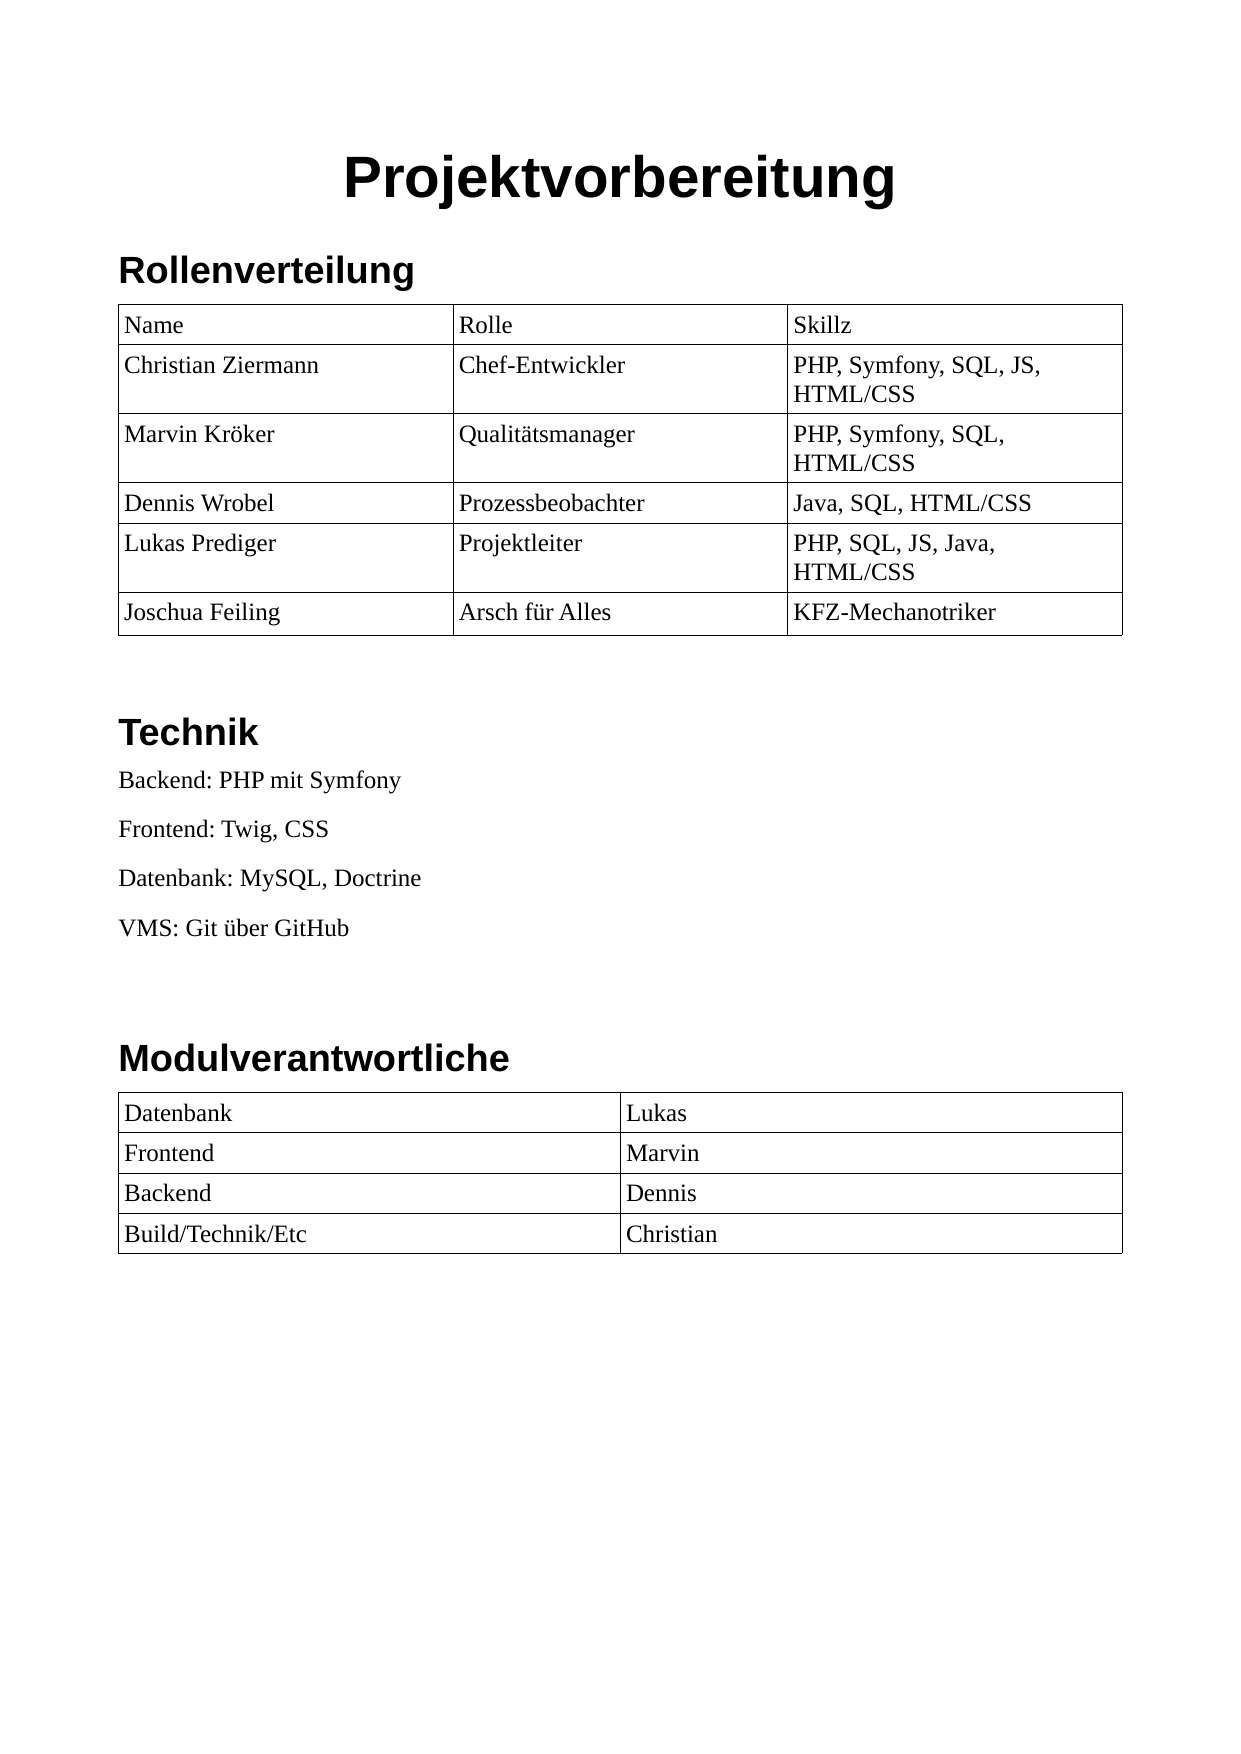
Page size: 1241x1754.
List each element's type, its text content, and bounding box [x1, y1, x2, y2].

table_cell Qualitätsmanager [454, 414, 787, 482]
table_cell Christian Ziermann [119, 345, 453, 413]
table_cell KFZ-Mechanotriker [788, 593, 1122, 635]
table_cell PHP, Symfony, SQL, JS, HTML/CSS [788, 345, 1122, 413]
text Frontend: Twig, CSS [118, 814, 1122, 843]
table_cell Backend [119, 1174, 620, 1213]
table_cell Dennis Wrobel [119, 483, 453, 523]
table_cell PHP, SQL, JS, Java, HTML/CSS [788, 524, 1122, 592]
text VMS: Git über GitHub [118, 913, 1122, 941]
table_header Skillz [788, 305, 1122, 344]
table_cell Frontend [119, 1133, 620, 1172]
table_header Rolle [454, 305, 787, 344]
subtitle Rollenverteilung [118, 248, 1122, 291]
table_cell Joschua Feiling [119, 593, 453, 635]
table_cell Marvin Kröker [119, 414, 453, 482]
table_header Datenbank [119, 1093, 620, 1132]
table_cell Dennis [621, 1174, 1122, 1213]
table_cell Christian [621, 1214, 1122, 1253]
subtitle Modulverantwortliche [118, 1036, 1122, 1079]
subtitle Technik [118, 709, 1122, 753]
table_cell Build/Technik/Etc [119, 1214, 620, 1253]
table_header Name [119, 305, 453, 344]
table_cell Marvin [621, 1133, 1122, 1172]
table_cell Chef-Entwickler [454, 345, 787, 413]
table_cell Java, SQL, HTML/CSS [788, 483, 1122, 523]
table_cell Prozessbeobachter [454, 483, 787, 523]
table_cell PHP, Symfony, SQL, HTML/CSS [788, 414, 1122, 482]
text Datenbank: MySQL, Doctrine [118, 863, 1122, 892]
table_cell Projektleiter [454, 524, 787, 592]
table_cell Lukas Prediger [119, 524, 453, 592]
title Projektvorbereitung [118, 143, 1122, 210]
table_cell Arsch für Alles [454, 593, 787, 635]
table_header Lukas [621, 1093, 1122, 1132]
text Backend: PHP mit Symfony [118, 765, 1122, 794]
